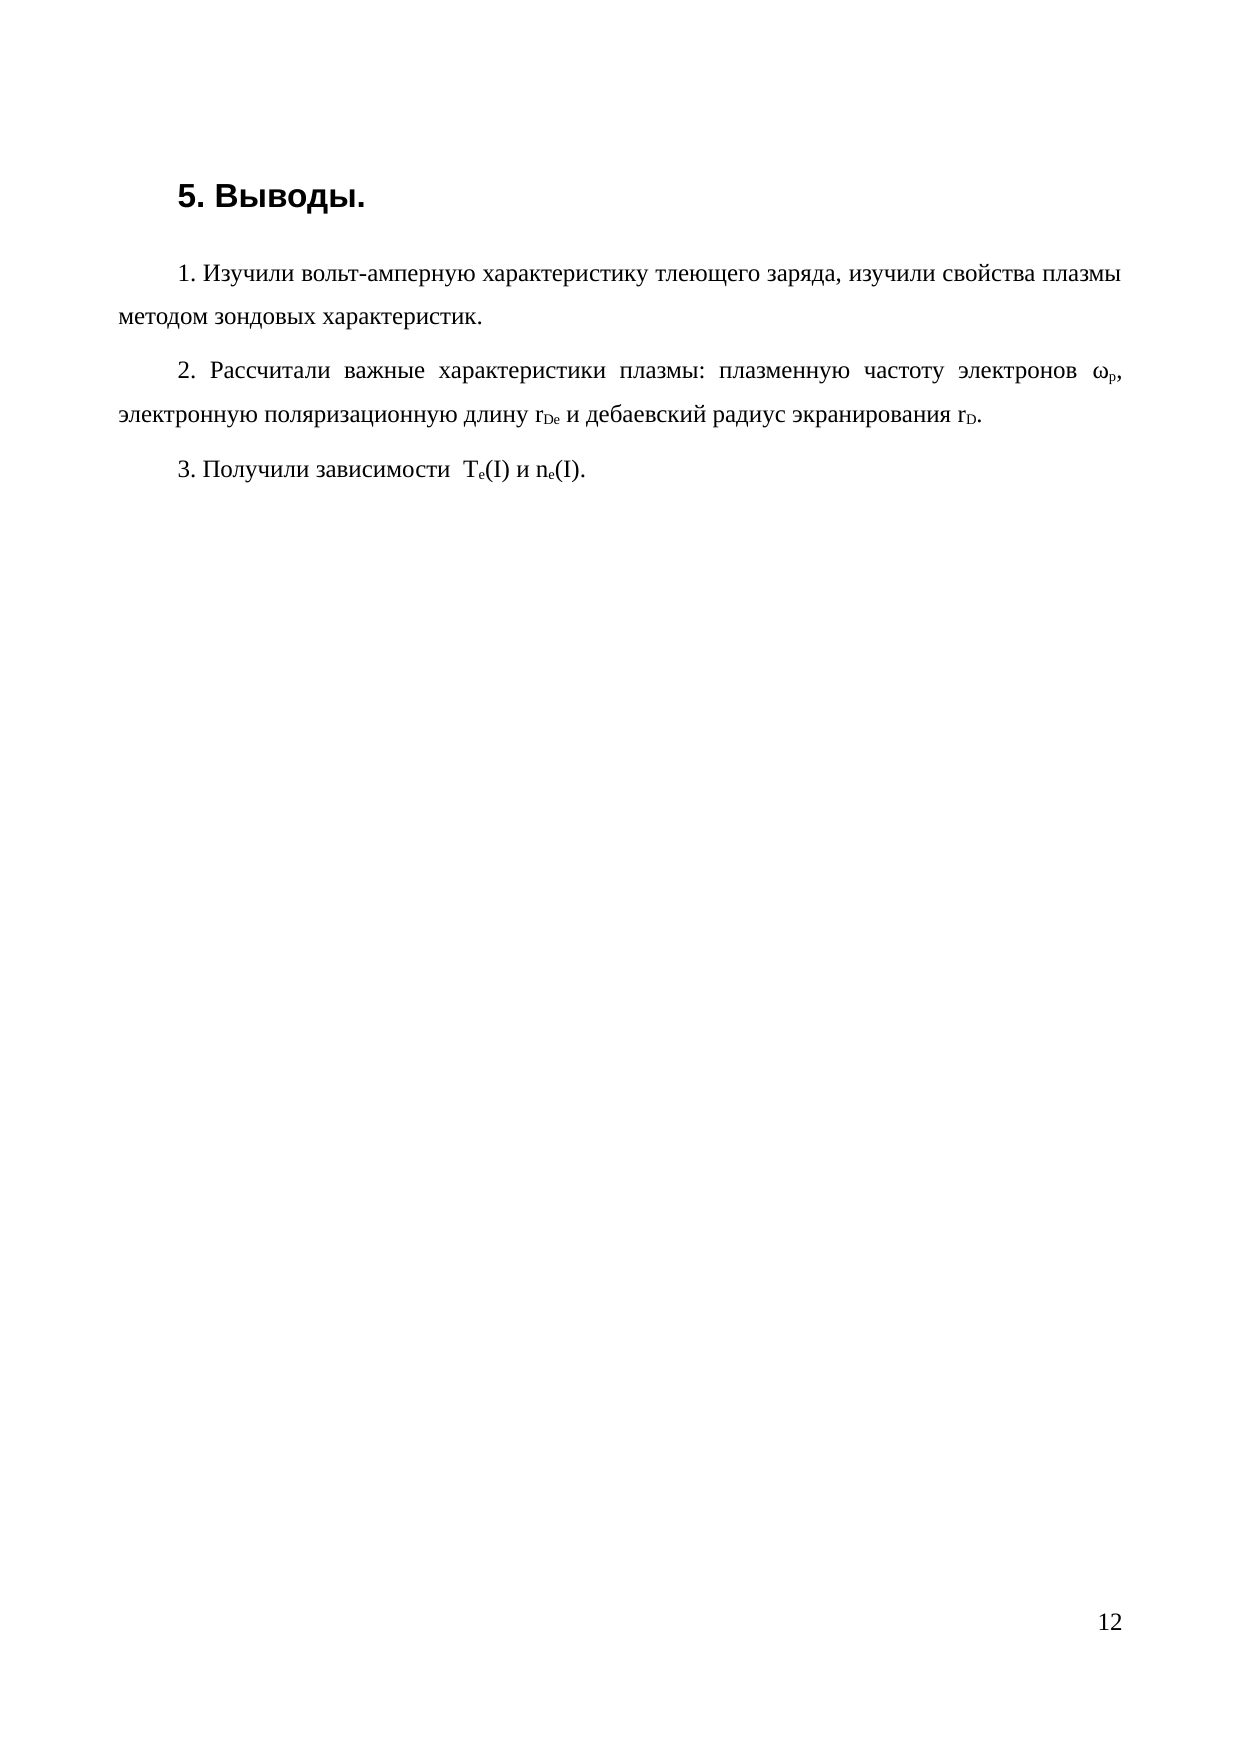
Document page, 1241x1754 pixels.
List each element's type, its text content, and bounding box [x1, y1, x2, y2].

subtitle Выводы. [118, 176, 1122, 215]
text 3. Получили зависимости Te(I) и ne(I). [118, 454, 1122, 482]
text 1. Изучили вольт-амперную характеристику тлеющего заряда, изучили свойства плазмы методом зондовых характеристик. [118, 258, 1122, 329]
text 2. Рассчитали важные характеристики плазмы: плазменную частоту электронов ωp, электронную поляризационную длину rDe и дебаевский радиус экранирования rD. [118, 356, 1122, 427]
